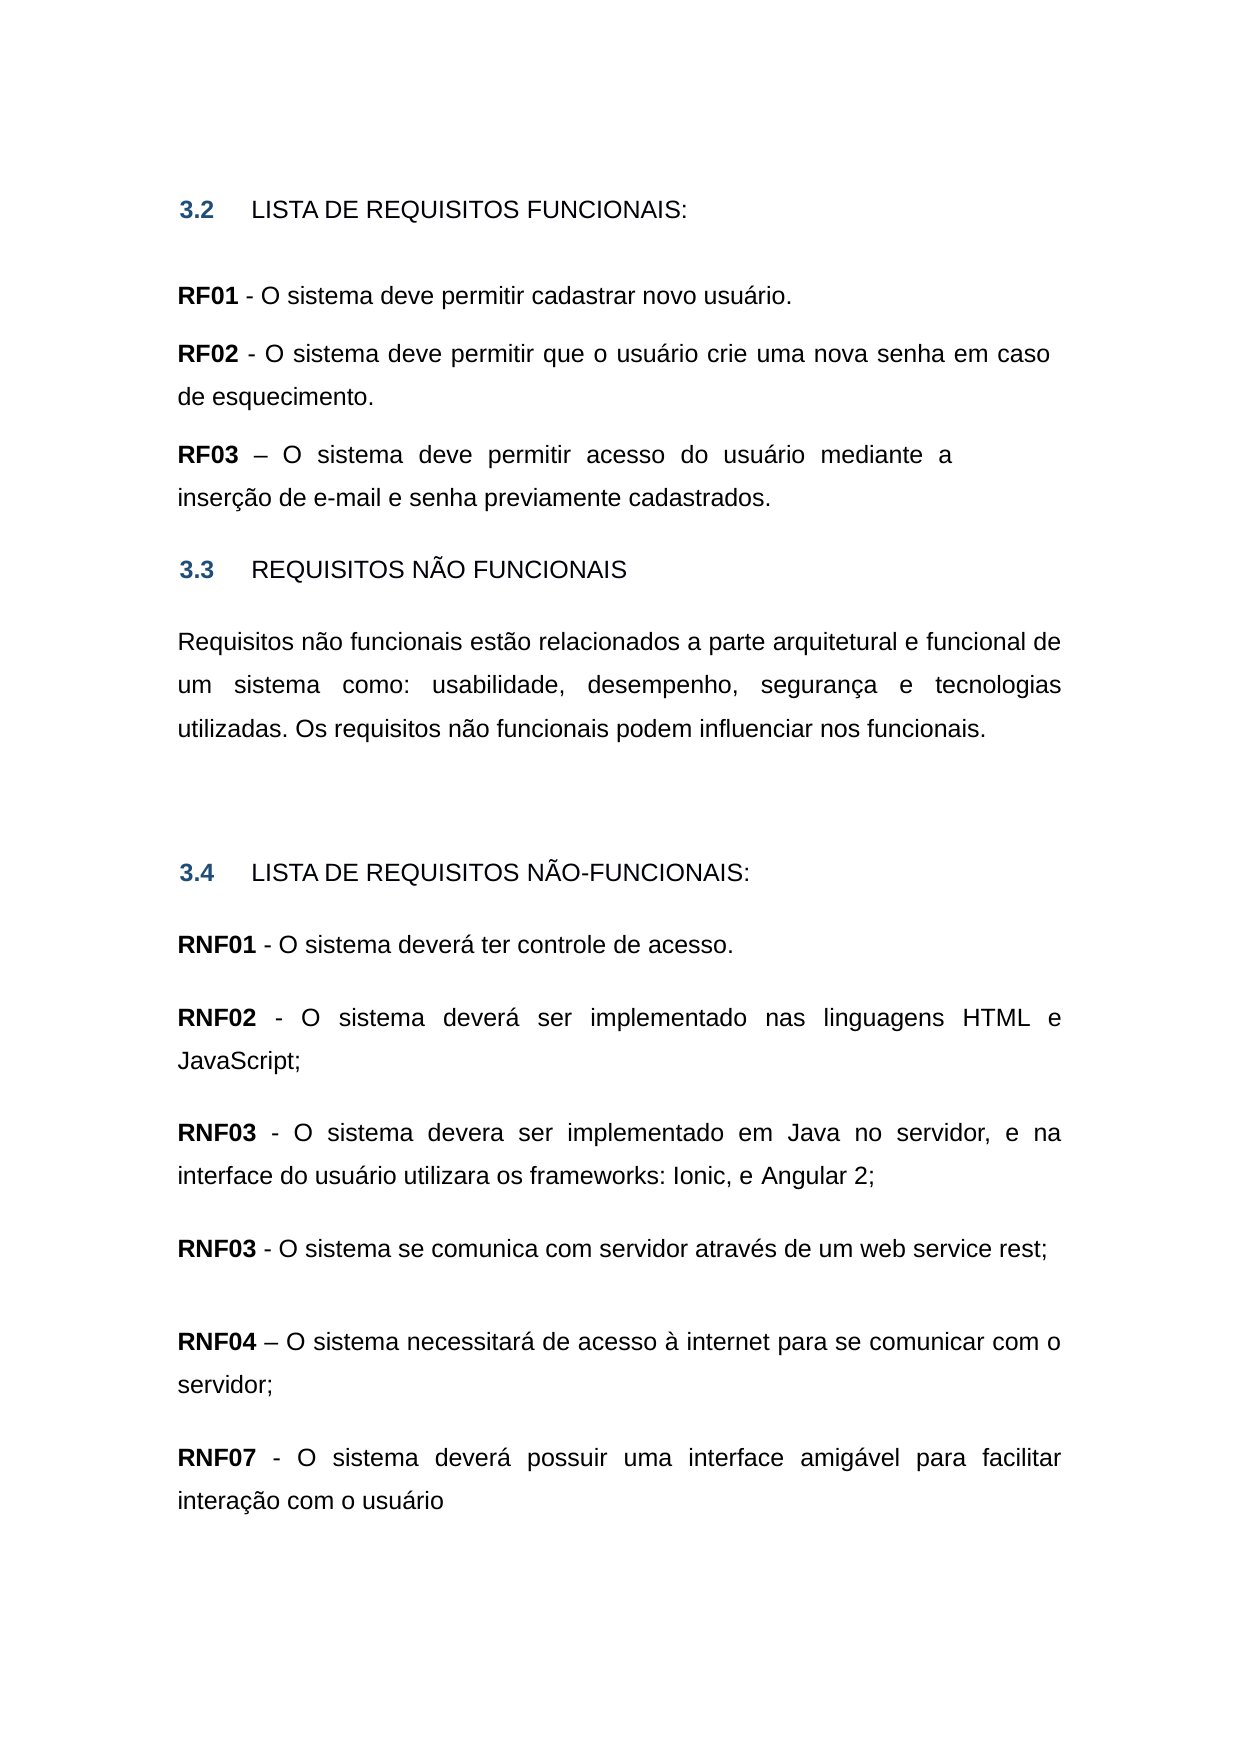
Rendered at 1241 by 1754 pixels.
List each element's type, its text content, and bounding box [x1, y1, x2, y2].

text RNF02 - O sistema deverá ser implementado nas linguagens HTML e JavaScript; [177, 1003, 1063, 1075]
text RF01 - O sistema deve permitir cadastrar novo usuário. [177, 281, 1052, 310]
subtitle LISTA DE REQUISITOS FUNCIONAIS: [177, 195, 1063, 224]
text RNF04 – O sistema necessitará de acesso à internet para se comunicar com o servidor; [177, 1327, 1063, 1399]
text RF02 - O sistema deve permitir que o usuário crie uma nova senha em caso de esquecimento. [177, 339, 1052, 411]
subtitle REQUISITOS NÃO FUNCIONAIS [177, 555, 1063, 584]
subtitle LISTA DE REQUISITOS NÃO-FUNCIONAIS: [177, 858, 1063, 887]
text RNF03 - O sistema se comunica com servidor através de um web service rest; [177, 1234, 1063, 1262]
text RNF07 - O sistema deverá possuir uma interface amigável para facilitar interação com o usuário [177, 1443, 1063, 1514]
text Requisitos não funcionais estão relacionados a parte arquitetural e funcional de um sistema como: usabilidade, desempenho, segurança e tecnologias utilizadas. Os requisitos não funcionais podem influenciar nos funcionais. [177, 627, 1063, 742]
text RNF01 - O sistema deverá ter controle de acesso. [177, 931, 1063, 959]
text RF03 – O sistema deve permitir acesso do usuário mediante a inserção de e-mail e senha previamente cadastrados. [177, 440, 953, 512]
text RNF03 - O sistema devera ser implementado em Java no servidor, e na interface do usuário utilizara os frameworks: Ionic, e Angular 2; [177, 1118, 1063, 1190]
